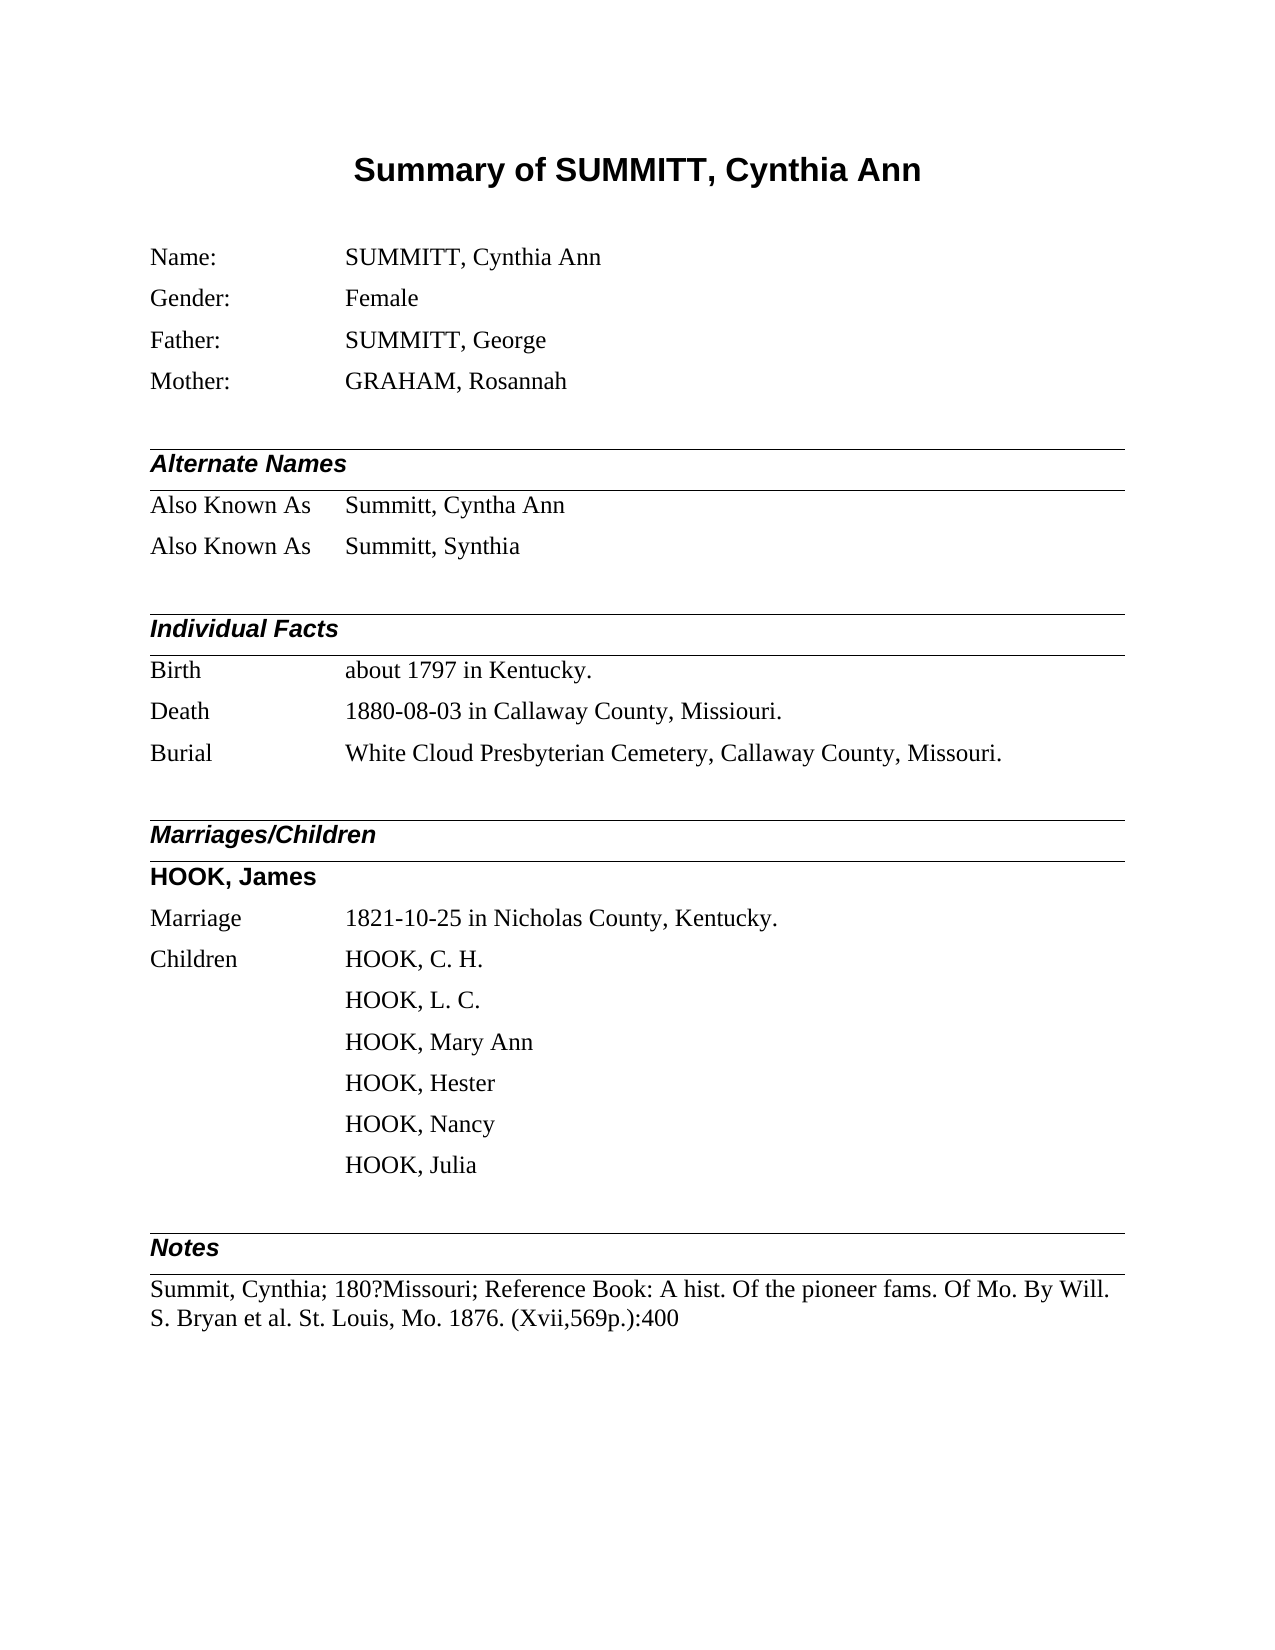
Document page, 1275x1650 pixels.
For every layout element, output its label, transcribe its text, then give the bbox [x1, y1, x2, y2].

table_cell GRAHAM, Rosannah [345, 366, 1125, 407]
table_cell Gender: [150, 284, 345, 325]
title Summary of SUMMITT, Cynthia Ann [150, 150, 1125, 188]
table_cell HOOK, James [150, 862, 1125, 903]
table_header Name: [150, 242, 345, 283]
table_header Individual Facts [150, 615, 1125, 655]
table_cell Also Known As [150, 531, 345, 572]
table_cell Father: [150, 325, 345, 366]
table_cell 1821-10-25 in Nicholas County, Kentucky. [345, 903, 1125, 944]
table_cell Death [150, 696, 345, 738]
table_header Marriages/Children [150, 821, 1125, 861]
table_cell Marriage [150, 903, 345, 944]
table_cell about 1797 in Kentucky. [345, 656, 1125, 696]
table_header Notes [150, 1234, 1125, 1274]
table_cell SUMMITT, George [345, 325, 1125, 366]
table_cell Summitt, Cyntha Ann [345, 491, 1125, 531]
table_cell Birth [150, 656, 345, 696]
table_header Alternate Names [150, 450, 1125, 490]
table_cell Children [150, 944, 345, 1192]
table_cell Burial [150, 738, 345, 779]
table_cell HOOK, C. H. HOOK, L. C. HOOK, Mary Ann HOOK, Hester HOOK, Nancy HOOK, Julia [345, 944, 1125, 1192]
table_cell White Cloud Presbyterian Cemetery, Callaway County, Missouri. [345, 738, 1125, 779]
table_header SUMMITT, Cynthia Ann [345, 242, 1125, 283]
table_cell Summit, Cynthia; 180?Missouri; Reference Book: A hist. Of the pioneer fams. Of Mo. By Will. S. Bryan et al. St. Louis, Mo. 1876. (Xvii,569p.):400 [150, 1275, 1125, 1344]
table_cell Female [345, 284, 1125, 325]
table_cell Summitt, Synthia [345, 531, 1125, 572]
table_cell Mother: [150, 366, 345, 407]
table_cell 1880-08-03 in Callaway County, Missiouri. [345, 696, 1125, 738]
table_cell Also Known As [150, 491, 345, 531]
